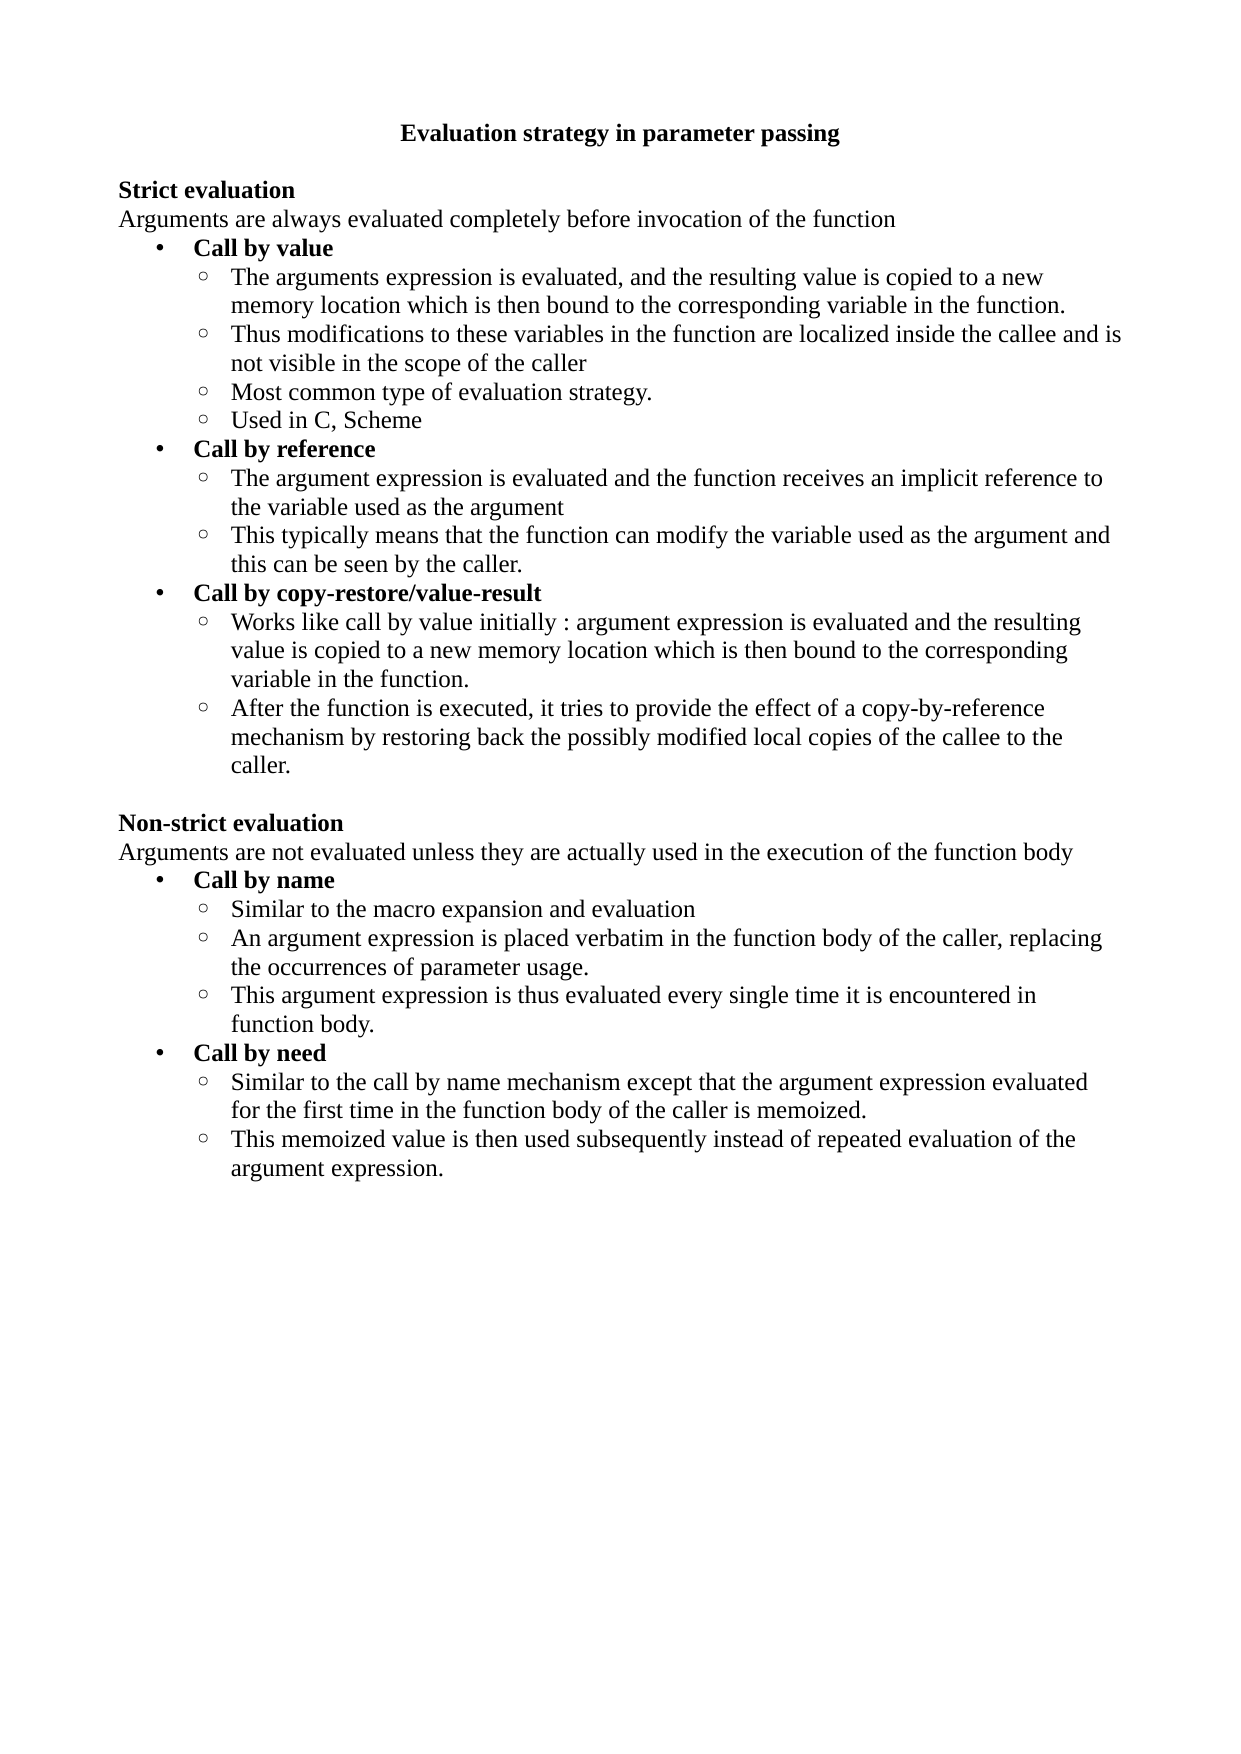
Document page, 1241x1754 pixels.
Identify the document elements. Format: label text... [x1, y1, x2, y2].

list Similar to the macro expansion and evaluation [193, 894, 1122, 923]
list An argument expression is placed verbatim in the function body of the caller, replacing the occurrences of parameter usage. [193, 923, 1122, 981]
text Arguments are always evaluated completely before invocation of the function [118, 204, 1122, 233]
list Call by name [156, 866, 1122, 894]
list This typically means that the function can modify the variable used as the argument and this can be seen by the caller. [193, 521, 1122, 578]
list Most common type of evaluation strategy. [193, 377, 1122, 406]
list Call by value [156, 233, 1122, 262]
list The argument expression is evaluated and the function receives an implicit reference to the variable used as the argument [193, 463, 1122, 521]
list Call by need [156, 1038, 1122, 1067]
list This argument expression is thus evaluated every single time it is encountered in function body. [193, 981, 1122, 1038]
text Non-strict evaluation [118, 808, 1122, 837]
list Thus modifications to these variables in the function are localized inside the callee and is not visible in the scope of the caller [193, 319, 1122, 377]
list Used in C, Scheme [193, 406, 1122, 434]
list Call by copy-restore/value-result [156, 578, 1122, 607]
text Evaluation strategy in parameter passing [118, 118, 1122, 147]
text Strict evaluation [118, 176, 1122, 204]
list Call by reference [156, 434, 1122, 463]
list After the function is executed, it tries to provide the effect of a copy-by-reference mechanism by restoring back the possibly modified local copies of the callee to the caller. [193, 693, 1122, 779]
text Arguments are not evaluated unless they are actually used in the execution of the function body [118, 837, 1122, 866]
list Works like call by value initially : argument expression is evaluated and the resulting value is copied to a new memory location which is then bound to the corresponding variable in the function. [193, 607, 1122, 693]
list This memoized value is then used subsequently instead of repeated evaluation of the argument expression. [193, 1124, 1122, 1182]
list The arguments expression is evaluated, and the resulting value is copied to a new memory location which is then bound to the corresponding variable in the function. [193, 262, 1122, 319]
list Similar to the call by name mechanism except that the argument expression evaluated for the first time in the function body of the caller is memoized. [193, 1067, 1122, 1124]
